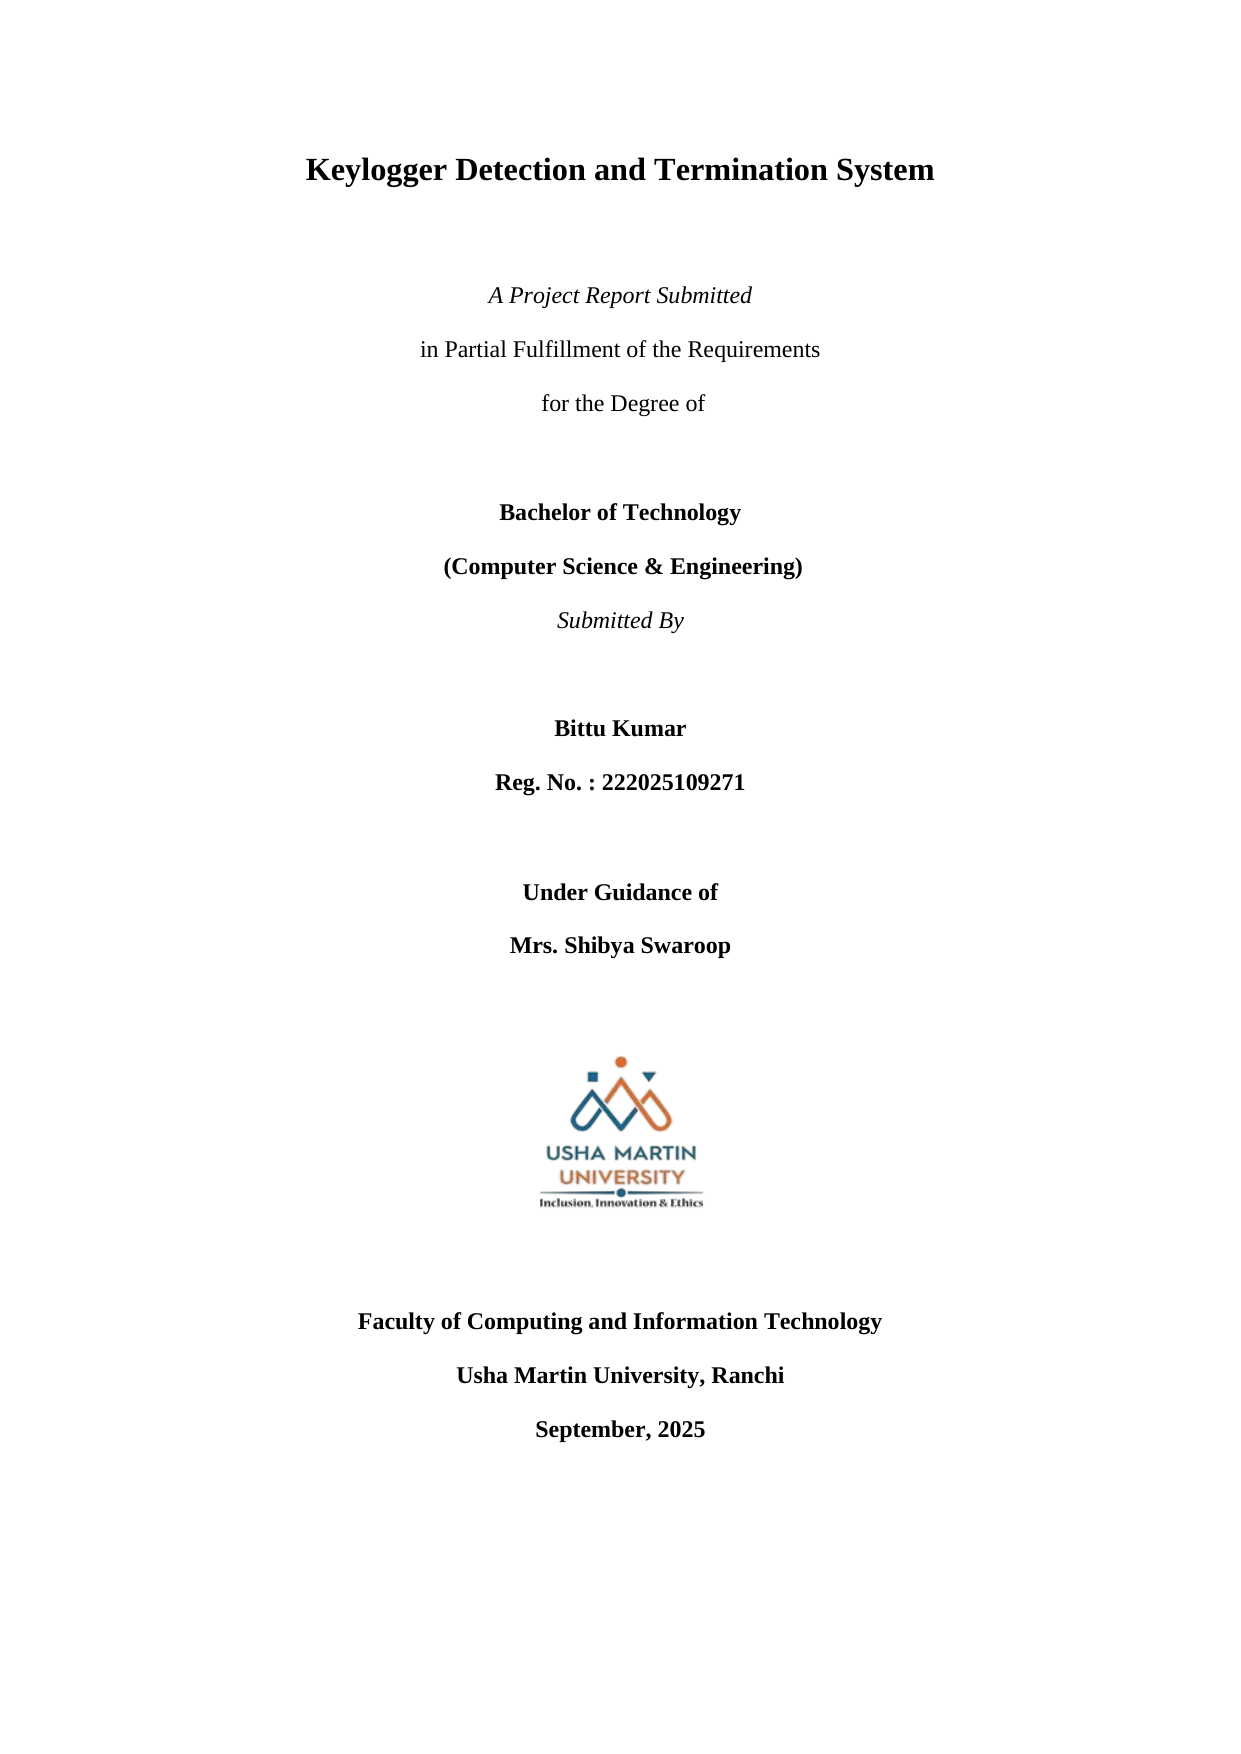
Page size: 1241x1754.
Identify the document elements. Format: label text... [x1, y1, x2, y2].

text Under Guidance of [150, 877, 1091, 905]
text Bachelor of Technology [150, 498, 1091, 526]
text in Partial Fulfillment of the Requirements [150, 335, 1091, 362]
text Reg. No. : 222025109271 [150, 768, 1091, 796]
text Faculty of Computing and Information Technology [150, 1307, 1091, 1335]
picture [516, 1039, 724, 1226]
text Mrs. Shibya Swaroop [150, 931, 1091, 959]
text Usha Martin University, Ranchi [150, 1361, 1091, 1389]
text for the Degree of [150, 389, 1091, 416]
text Bittu Kumar [150, 714, 1091, 742]
text A Project Report Submitted [150, 281, 1091, 308]
text Submitted By [150, 606, 1091, 633]
text Keylogger Detection and Termination System [150, 150, 1091, 187]
text September, 2025 [150, 1415, 1091, 1443]
text (Computer Science & Engineering) [150, 552, 1091, 579]
